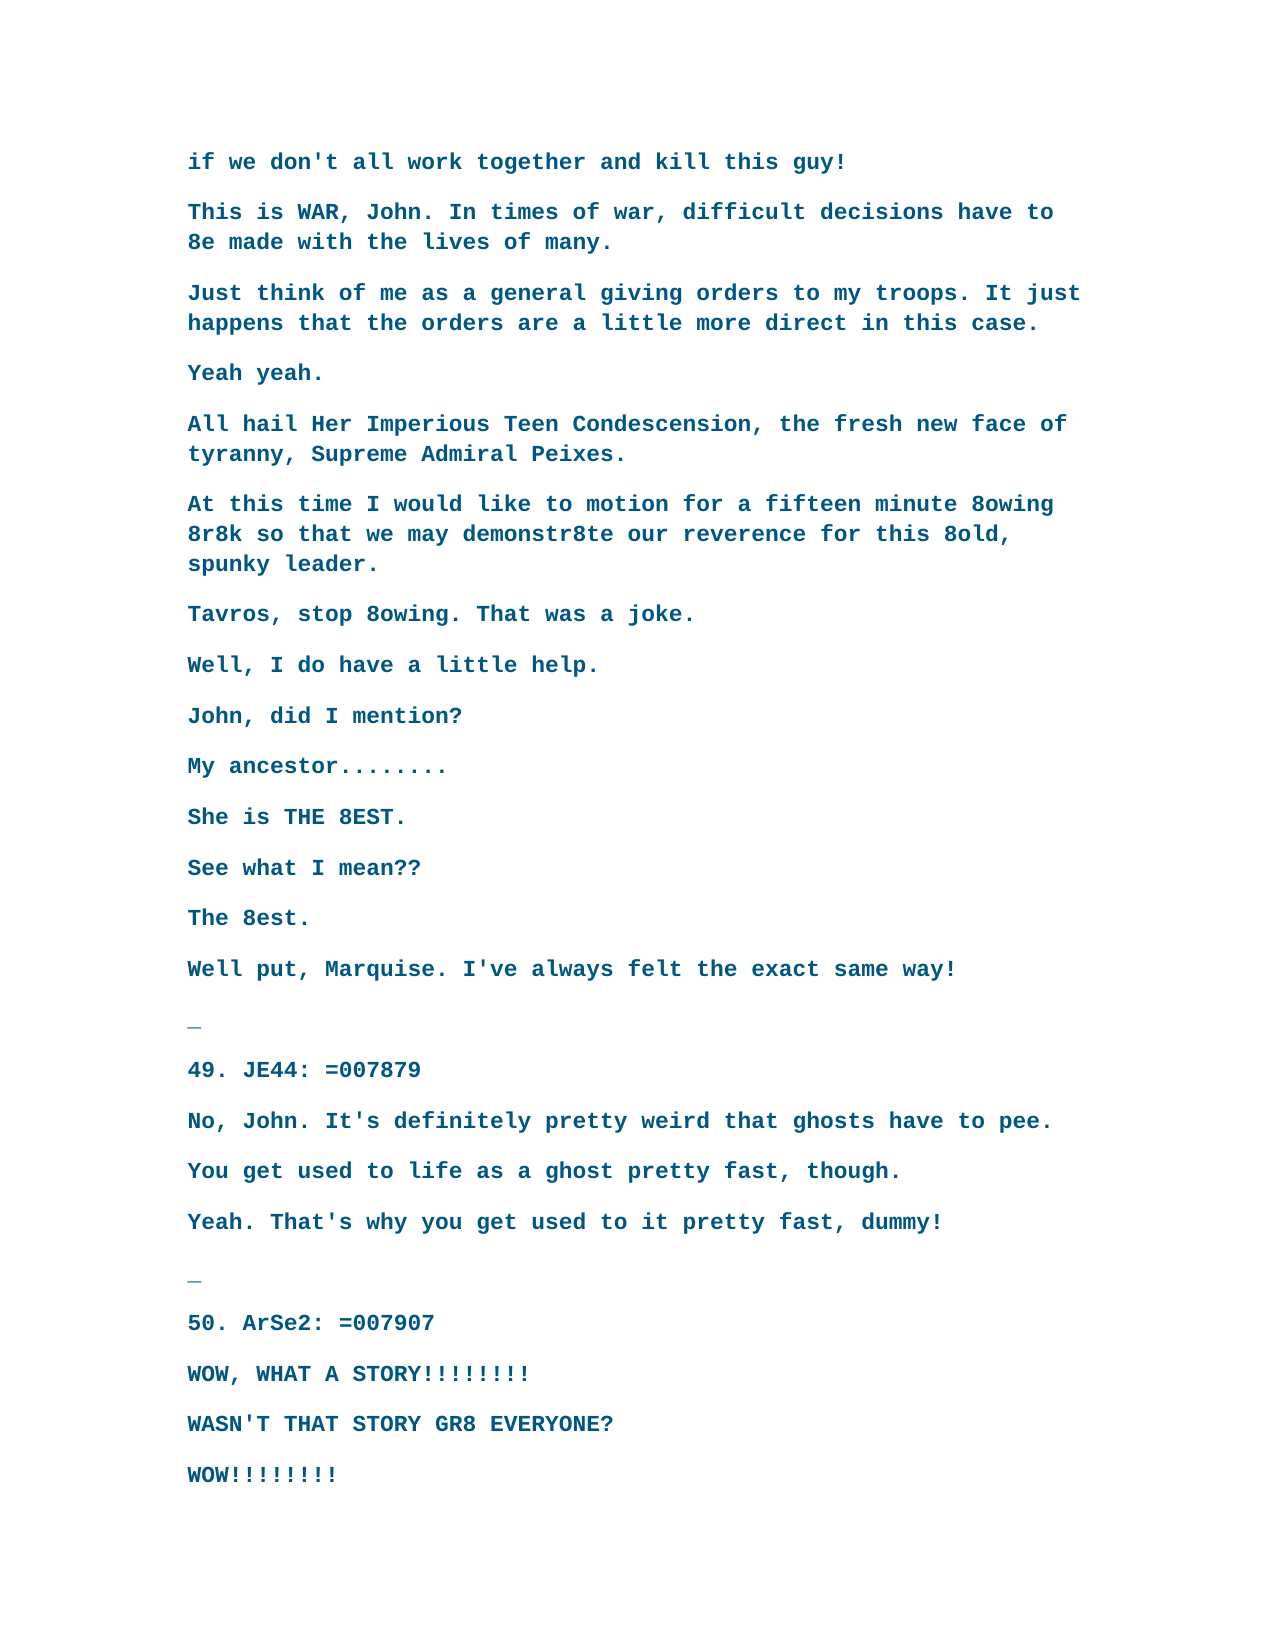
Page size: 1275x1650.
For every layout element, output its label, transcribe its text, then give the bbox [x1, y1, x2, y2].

text John, did I mention? [187, 704, 1087, 730]
text She is THE 8EST. [187, 805, 1087, 831]
text You get used to life as a ghost pretty fast, though. [187, 1159, 1087, 1186]
text See what I mean?? [187, 856, 1087, 882]
text This is WAR, John. In times of war, difficult decisions have to 8e made with the lives of many. [187, 201, 1087, 256]
text _ [187, 1008, 1087, 1034]
text No, John. It's definitely pretty weird that ghosts have to pee. [187, 1109, 1087, 1135]
text My ancestor........ [187, 754, 1087, 781]
text Yeah yeah. [187, 361, 1087, 387]
text if we don't all work together and kill this guy! [187, 150, 1087, 176]
text All hail Her Imperious Teen Condescension, the fresh new face of tyranny, Supreme Admiral Peixes. [187, 412, 1087, 468]
text Tavros, stop 8owing. That was a joke. [187, 603, 1087, 629]
text _ [187, 1261, 1087, 1287]
text The 8est. [187, 906, 1087, 932]
text 50. ArSe2: =007907 [187, 1311, 1087, 1337]
text Yeah. That's why you get used to it pretty fast, dummy! [187, 1210, 1087, 1236]
text WOW!!!!!!!! [187, 1463, 1087, 1489]
text Well, I do have a little help. [187, 653, 1087, 679]
text WOW, WHAT A STORY!!!!!!!! [187, 1362, 1087, 1388]
text 49. JE44: =007879 [187, 1058, 1087, 1084]
text Well put, Marquise. I've always felt the exact same way! [187, 957, 1087, 983]
text Just think of me as a general giving orders to my troops. It just happens that the orders are a little more direct in this case. [187, 281, 1087, 337]
text At this time I would like to motion for a fifteen minute 8owing 8r8k so that we may demonstr8te our reverence for this 8old, spunky leader. [187, 492, 1087, 578]
text WASN'T THAT STORY GR8 EVERYONE? [187, 1413, 1087, 1439]
